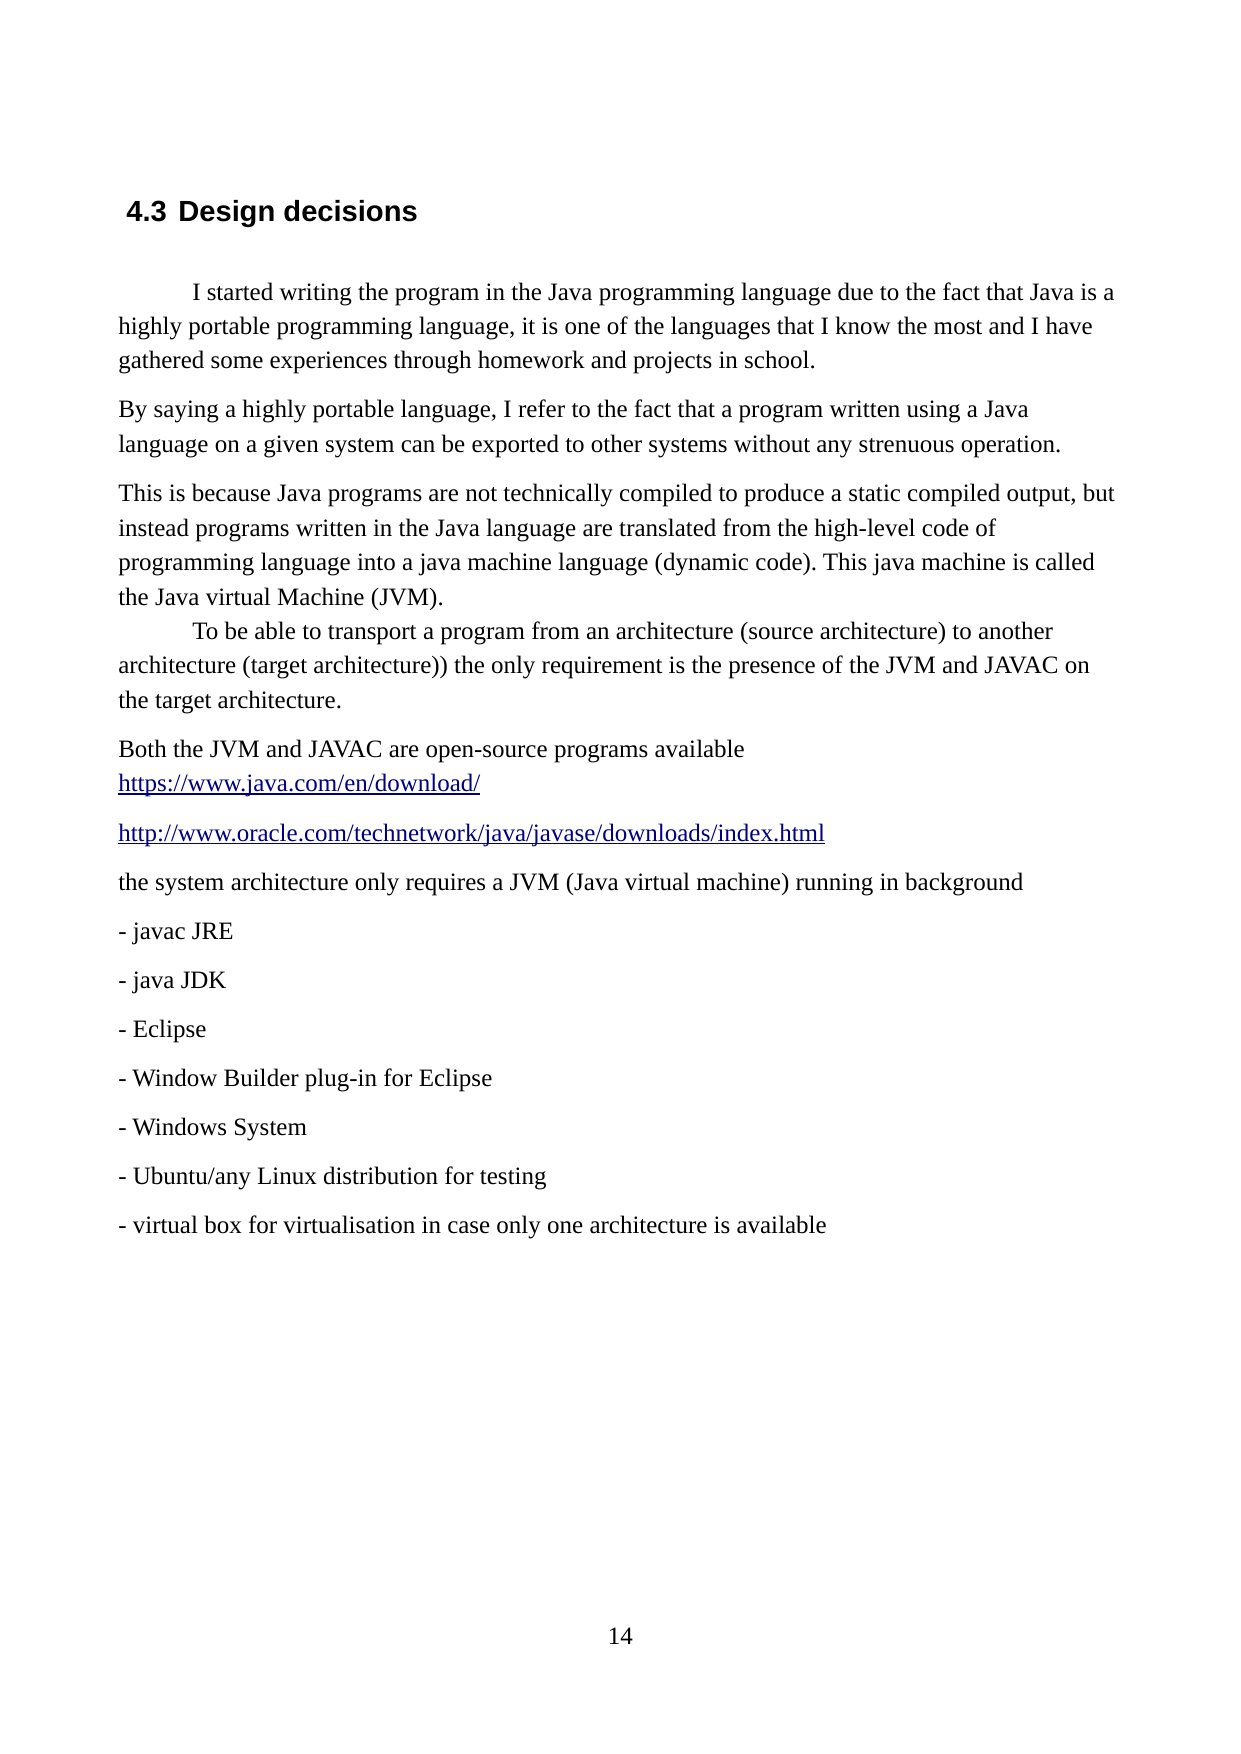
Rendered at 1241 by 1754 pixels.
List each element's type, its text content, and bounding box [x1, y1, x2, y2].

text - Eclipse [118, 1014, 1122, 1043]
text - virtual box for virtualisation in case only one architecture is available [118, 1210, 1122, 1239]
text - Window Builder plug-in for Eclipse [118, 1063, 1122, 1092]
text By saying a highly portable language, I refer to the fact that a program written using a Java language on a given system can be exported to other systems without any strenuous operation. [118, 394, 1122, 458]
text the system architecture only requires a JVM (Java virtual machine) running in background [118, 867, 1122, 895]
text I started writing the program in the Java programming language due to the fact that Java is a highly portable programming language, it is one of the languages that I know the most and I have gathered some experiences through homework and projects in school. [118, 277, 1122, 374]
subtitle Design decisions [118, 194, 1122, 227]
text - Ubuntu/any Linux distribution for testing [118, 1161, 1122, 1190]
text - java JDK [118, 965, 1122, 993]
text - Windows System [118, 1112, 1122, 1141]
text - javac JRE [118, 916, 1122, 944]
text This is because Java programs are not technically compiled to produce a static compiled output, but instead programs written in the Java language are translated from the high-level code of programming language into a java machine language (dynamic code). This java machine is called the Java virtual Machine (JVM). To be able to transport a program from an architecture (source architecture) to another architecture (target architecture)) the only requirement is the presence of the JVM and JAVAC on the target architecture. [118, 478, 1122, 714]
text http://www.oracle.com/technetwork/java/javase/downloads/index.html [118, 818, 1122, 846]
text Both the JVM and JAVAC are open-source programs available https://www.java.com/en/download/ [118, 734, 1122, 797]
